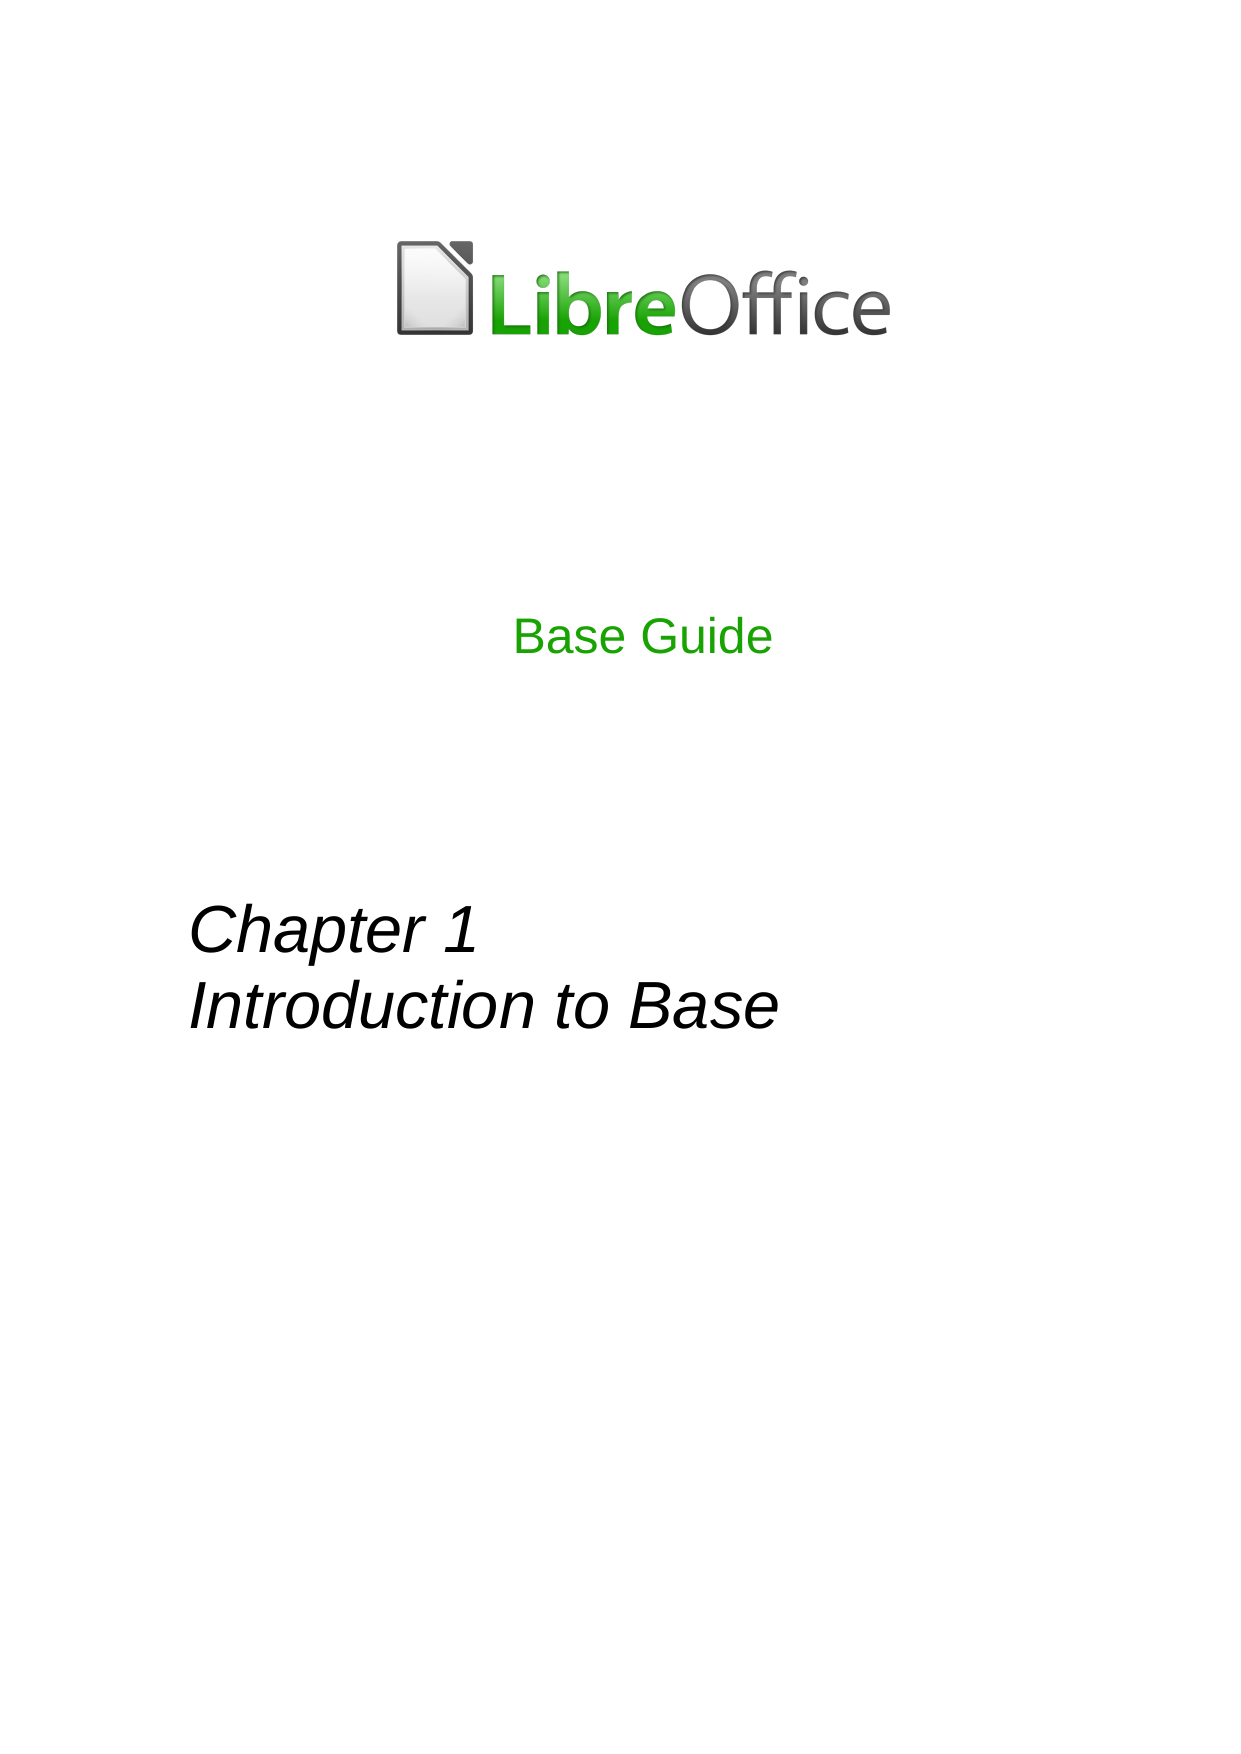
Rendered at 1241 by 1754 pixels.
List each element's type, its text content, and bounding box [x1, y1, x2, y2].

text Base Guide [188, 607, 1098, 664]
picture [392, 236, 893, 342]
title Chapter 1 Introduction to Base [188, 889, 1098, 1043]
